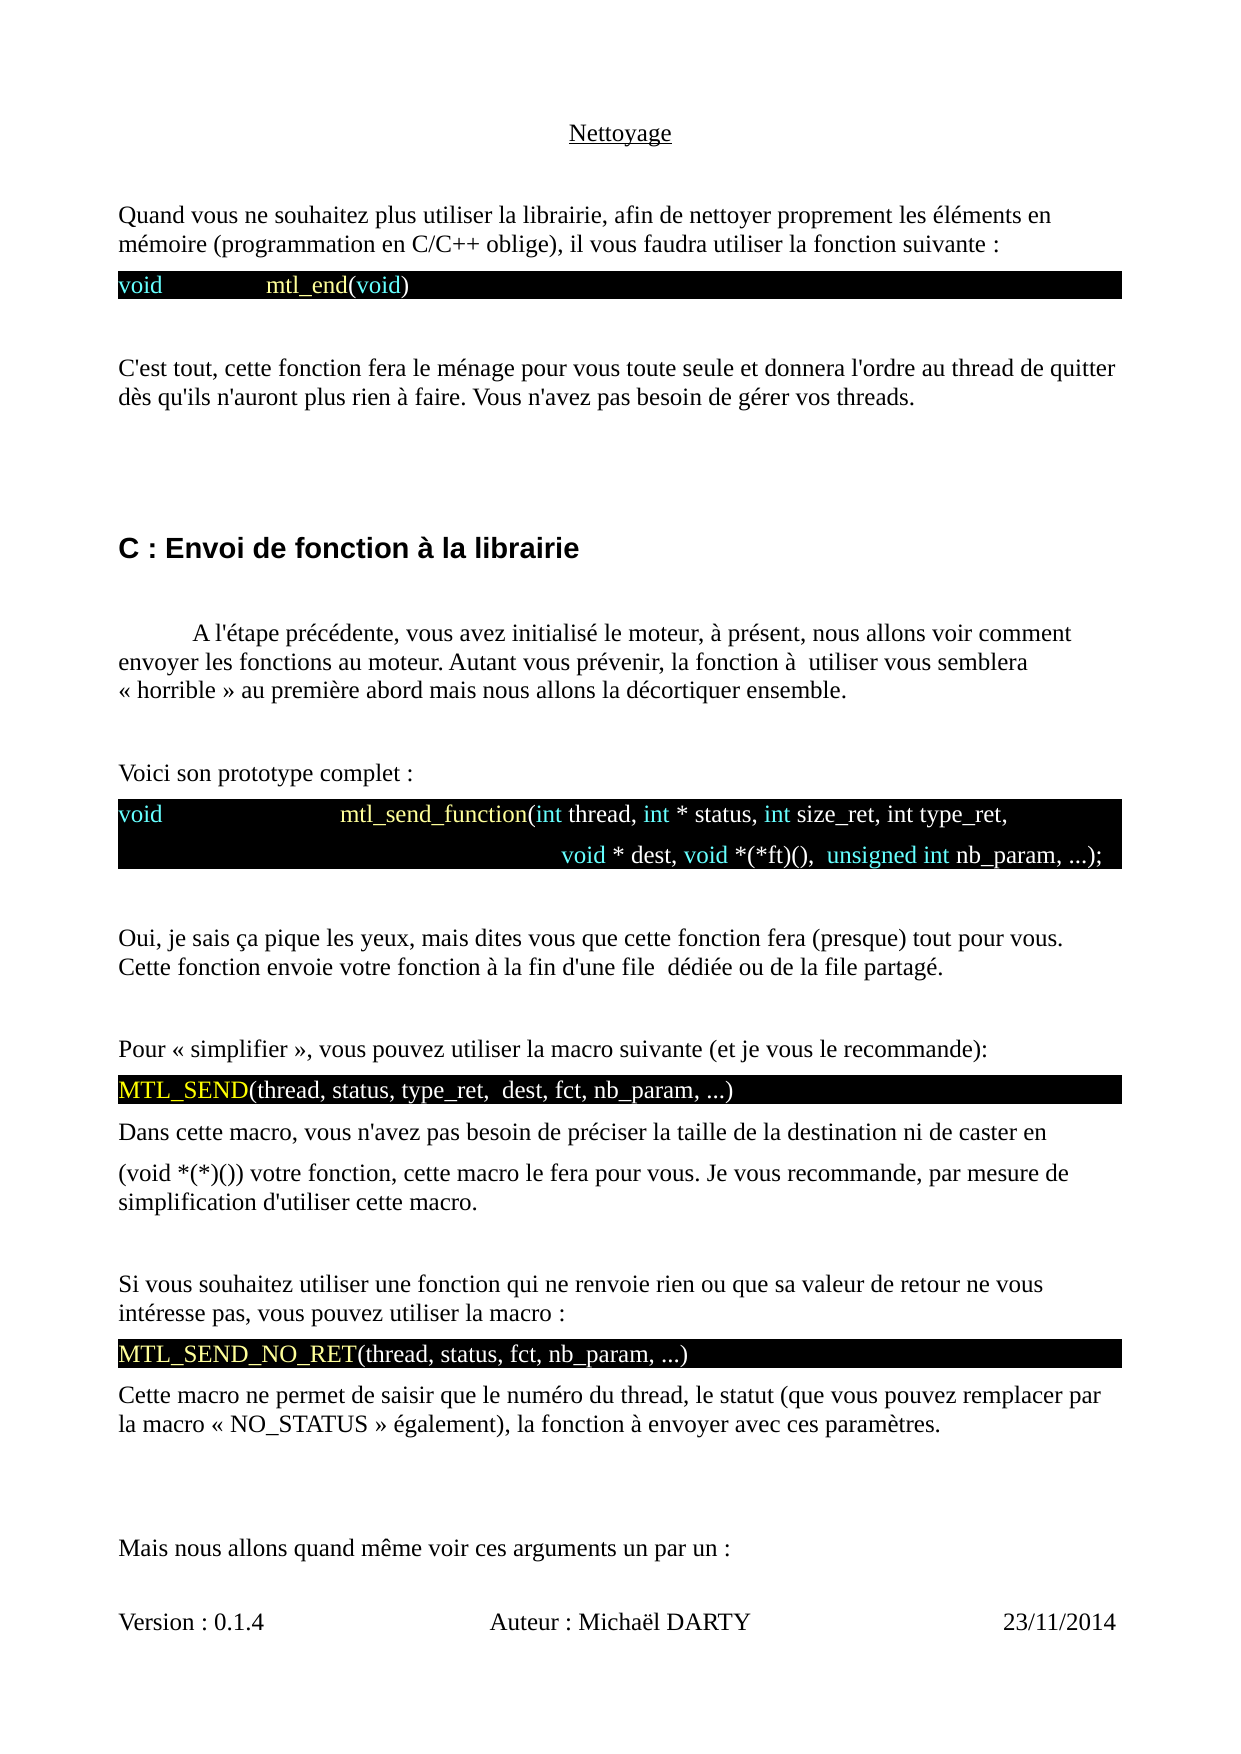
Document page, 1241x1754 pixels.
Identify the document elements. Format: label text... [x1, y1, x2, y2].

text A l'étape précédente, vous avez initialisé le moteur, à présent, nous allons voir comment envoyer les fonctions au moteur. Autant vous prévenir, la fonction à utiliser vous semblera « horrible » au première abord mais nous allons la décortiquer ensemble. [118, 618, 1122, 704]
text Cette macro ne permet de saisir que le numéro du thread, le statut (que vous pouvez remplacer par la macro « NO_STATUS » également), la fonction à envoyer avec ces paramètres. [118, 1380, 1122, 1438]
text void mtl_send_function(int thread, int * status, int size_ret, int type_ret, [118, 799, 1122, 828]
text (void *(*)()) votre fonction, cette macro le fera pour vous. Je vous recommande, par mesure de simplification d'utiliser cette macro. [118, 1158, 1122, 1215]
text Si vous souhaitez utiliser une fonction qui ne renvoie rien ou que sa valeur de retour ne vous intéresse pas, vous pouvez utiliser la macro : [118, 1269, 1122, 1327]
text Voici son prototype complet : [118, 758, 1122, 787]
text Nettoyage [118, 118, 1122, 147]
text MTL_SEND_NO_RET(thread, status, fct, nb_param, ...) [118, 1339, 1122, 1368]
text C'est tout, cette fonction fera le ménage pour vous toute seule et donnera l'ordre au thread de quitter dès qu'ils n'auront plus rien à faire. Vous n'avez pas besoin de gérer vos threads. [118, 353, 1122, 411]
text Pour « simplifier », vous pouvez utiliser la macro suivante (et je vous le recommande): [118, 1034, 1122, 1063]
text void * dest, void *(*ft)(), unsigned int nb_param, ...); [118, 840, 1122, 869]
text Dans cette macro, vous n'avez pas besoin de préciser la taille de la destination ni de caster en [118, 1117, 1122, 1145]
text MTL_SEND(thread, status, type_ret, dest, fct, nb_param, ...) [118, 1075, 1122, 1104]
text Oui, je sais ça pique les yeux, mais dites vous que cette fonction fera (presque) tout pour vous. Cette fonction envoie votre fonction à la fin d'une file dédiée ou de la file partagé. [118, 923, 1122, 980]
text void mtl_end(void) [118, 271, 1122, 299]
subtitle C : Envoi de fonction à la librairie [118, 531, 1122, 564]
text Quand vous ne souhaitez plus utiliser la librairie, afin de nettoyer proprement les éléments en mémoire (programmation en C/C++ oblige), il vous faudra utiliser la fonction suivante : [118, 201, 1122, 258]
text Mais nous allons quand même voir ces arguments un par un : [118, 1533, 1122, 1562]
